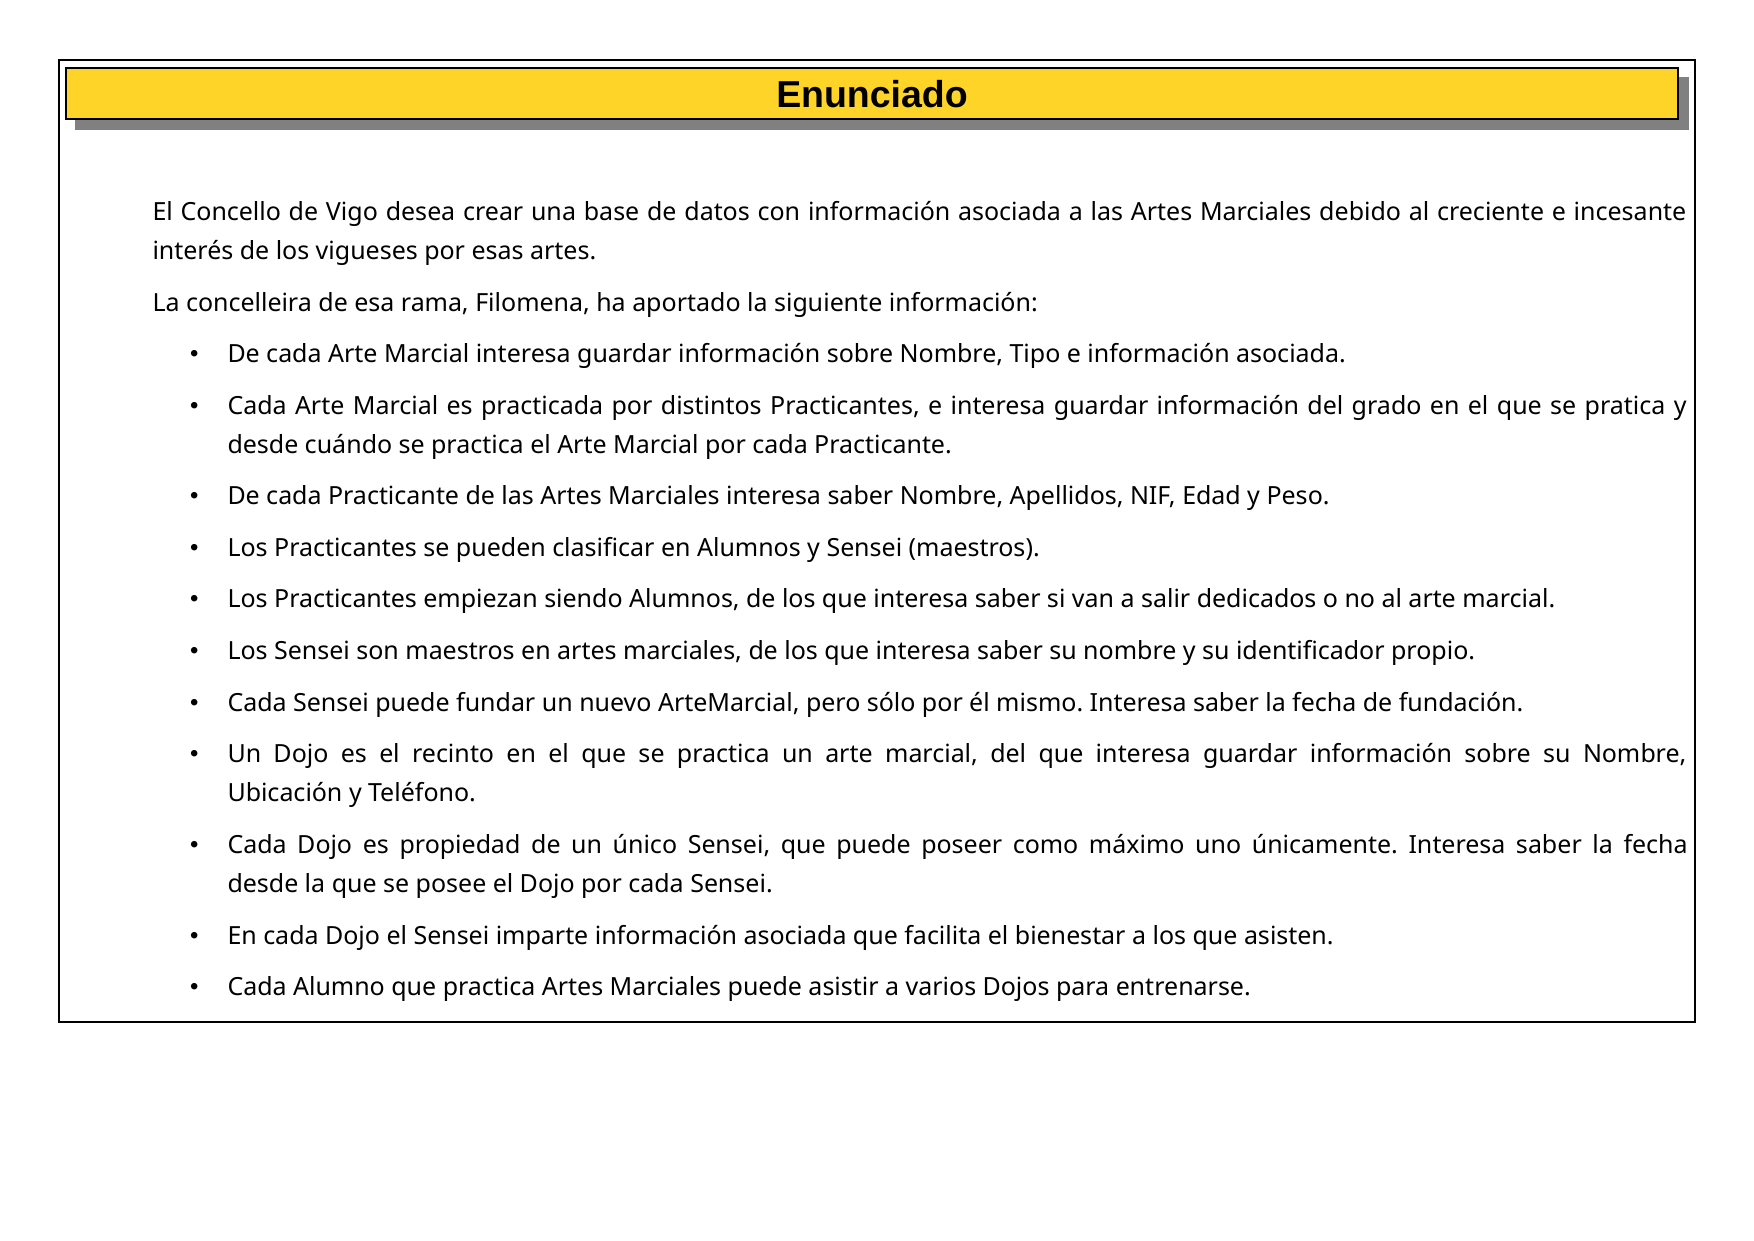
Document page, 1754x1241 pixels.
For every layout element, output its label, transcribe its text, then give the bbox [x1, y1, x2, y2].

table_header Enunciado [60, 61, 1694, 136]
table_cell El Concello de Vigo desea crear una base de datos con información asociada a las Artes Marciales debido al creciente e incesante interés de los vigueses por esas artes. La concelleira de esa rama, Filomena, ha aportado la siguiente información: De cada Arte Marcial interesa guardar información sobre Nombre, Tipo e información asociada. Cada Arte Marcial es practicada por distintos Practicantes, e interesa guardar información del grado en el que se pratica y desde cuándo se practica el Arte Marcial por cada Practicante. De cada Practicante de las Artes Marciales interesa saber Nombre, Apellidos, NIF, Edad y Peso. Los Practicantes se pueden clasificar en Alumnos y Sensei (maestros). Los Practicantes empiezan siendo Alumnos, de los que interesa saber si van a salir dedicados o no al arte marcial. Los Sensei son maestros en artes marciales, de los que interesa saber su nombre y su identificador propio. Cada Sensei puede fundar un nuevo ArteMarcial, pero sólo por él mismo. Interesa saber la fecha de fundación. Un Dojo es el recinto en el que se practica un arte marcial, del que interesa guardar información sobre su Nombre, Ubicación y Teléfono. Cada Dojo es propiedad de un único Sensei, que puede poseer como máximo uno únicamente. Interesa saber la fecha desde la que se posee el Dojo por cada Sensei. En cada Dojo el Sensei imparte información asociada que facilita el bienestar a los que asisten. Cada Alumno que practica Artes Marciales puede asistir a varios Dojos para entrenarse. [60, 136, 1694, 1021]
